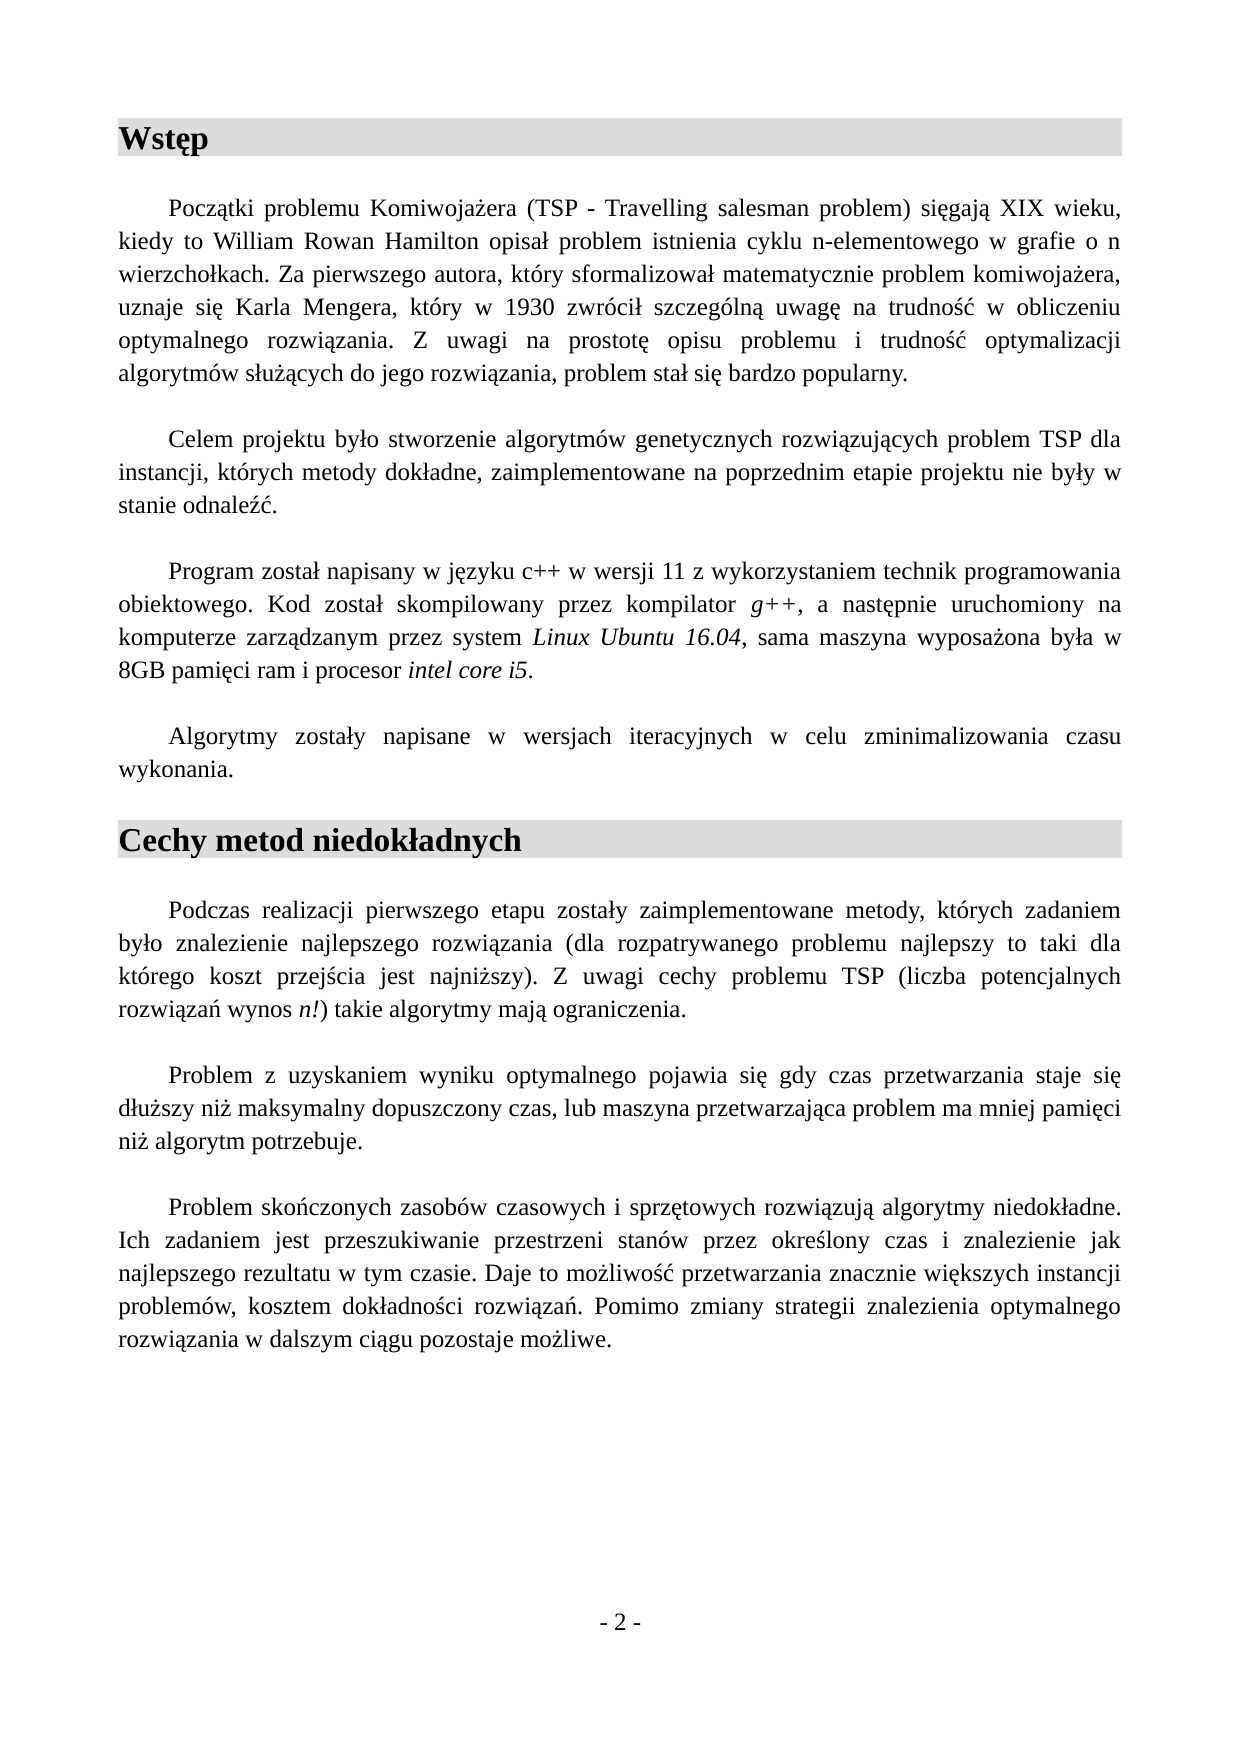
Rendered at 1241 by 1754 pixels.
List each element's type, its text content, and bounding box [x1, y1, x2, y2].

text Program został napisany w języku c++ w wersji 11 z wykorzystaniem technik programowania obiektowego. Kod został skompilowany przez kompilator g++, a następnie uruchomiony na komputerze zarządzanym przez system Linux Ubuntu 16.04, sama maszyna wyposażona była w 8GB pamięci ram i procesor intel core i5. [118, 556, 1122, 684]
table_header Wstęp [118, 156, 1122, 160]
text Celem projektu było stworzenie algorytmów genetycznych rozwiązujących problem TSP dla instancji, których metody dokładne, zaimplementowane na poprzednim etapie projektu nie były w stanie odnaleźć. [118, 424, 1122, 519]
text Algorytmy zostały napisane w wersjach iteracyjnych w celu zminimalizowania czasu wykonania. [118, 721, 1122, 783]
text Problem skończonych zasobów czasowych i sprzętowych rozwiązują algorytmy niedokładne. Ich zadaniem jest przeszukiwanie przestrzeni stanów przez określony czas i znalezienie jak najlepszego rezultatu w tym czasie. Daje to możliwość przetwarzania znacznie większych instancji problemów, kosztem dokładności rozwiązań. Pomimo zmiany strategii znalezienia optymalnego rozwiązania w dalszym ciągu pozostaje możliwe. [118, 1192, 1122, 1353]
text Problem z uzyskaniem wyniku optymalnego pojawia się gdy czas przetwarzania staje się dłuższy niż maksymalny dopuszczony czas, lub maszyna przetwarzająca problem ma mniej pamięci niż algorytm potrzebuje. [118, 1060, 1122, 1155]
table_header Cechy metod niedokładnych [118, 858, 1122, 862]
text Początki problemu Komiwojażera (TSP - Travelling salesman problem) sięgają XIX wieku, kiedy to William Rowan Hamilton opisał problem istnienia cyklu n-elementowego w grafie o n wierzchołkach. Za pierwszego autora, który sformalizował matematycznie problem komiwojażera, uznaje się Karla Mengera, który w 1930 zwrócił szczególną uwagę na trudność w obliczeniu optymalnego rozwiązania. Z uwagi na prostotę opisu problemu i trudność optymalizacji algorytmów służących do jego rozwiązania, problem stał się bardzo popularny. [118, 193, 1122, 387]
text Podczas realizacji pierwszego etapu zostały zaimplementowane metody, których zadaniem było znalezienie najlepszego rozwiązania (dla rozpatrywanego problemu najlepszy to taki dla którego koszt przejścia jest najniższy). Z uwagi cechy problemu TSP (liczba potencjalnych rozwiązań wynos n!) takie algorytmy mają ograniczenia. [118, 895, 1122, 1023]
